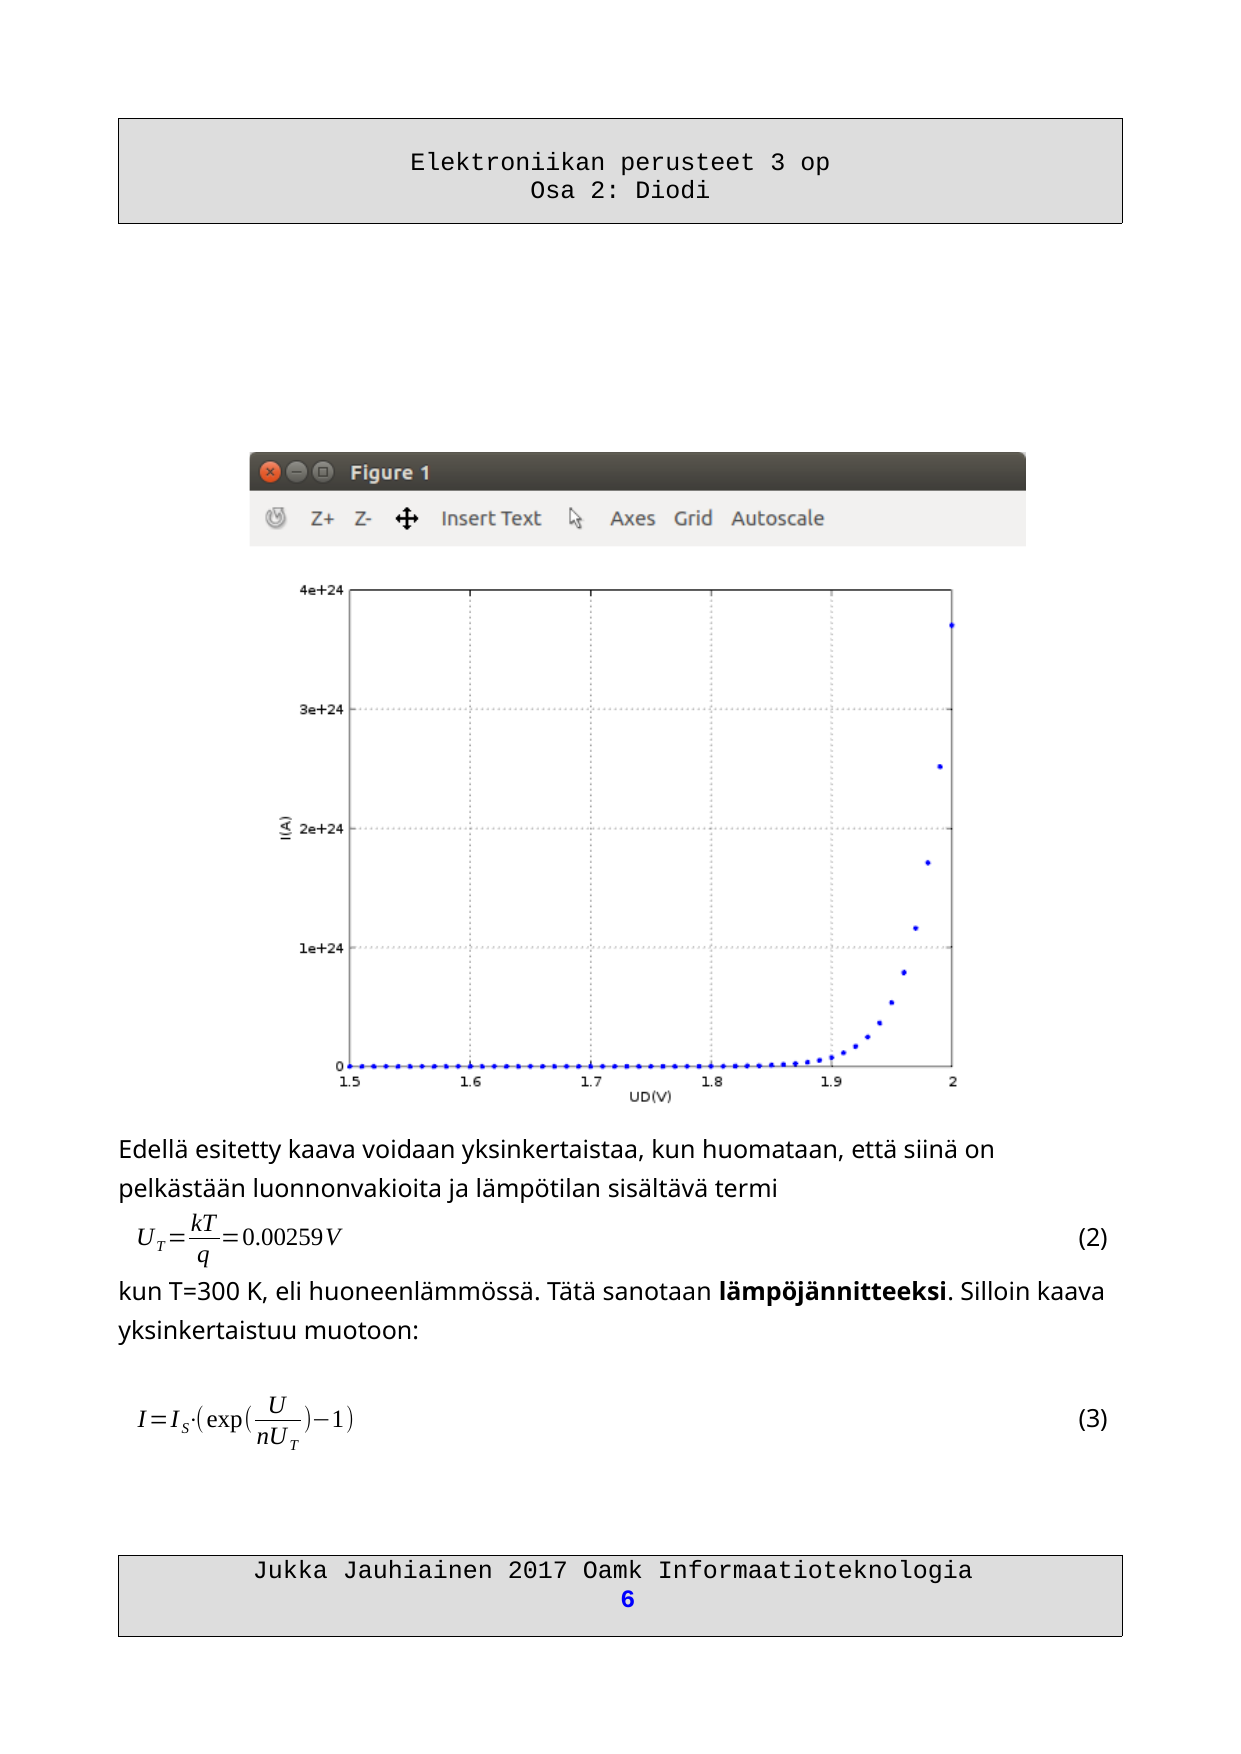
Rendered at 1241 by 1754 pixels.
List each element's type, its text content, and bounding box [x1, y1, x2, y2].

text (2) [118, 1210, 1122, 1269]
text Edellä esitetty kaava voidaan yksinkertaistaa, kun huomataan, että siinä on pelkästään luonnonvakioita ja lämpötilan sisältävä termi [118, 1131, 1122, 1205]
text kun T=300 K, eli huoneenlämmössä. Tätä sanotaan lämpöjännitteeksi. Silloin kaava yksinkertaistuu muotoon: [118, 1274, 1122, 1347]
picture [249, 452, 1026, 1131]
text (3) [118, 1391, 1122, 1454]
